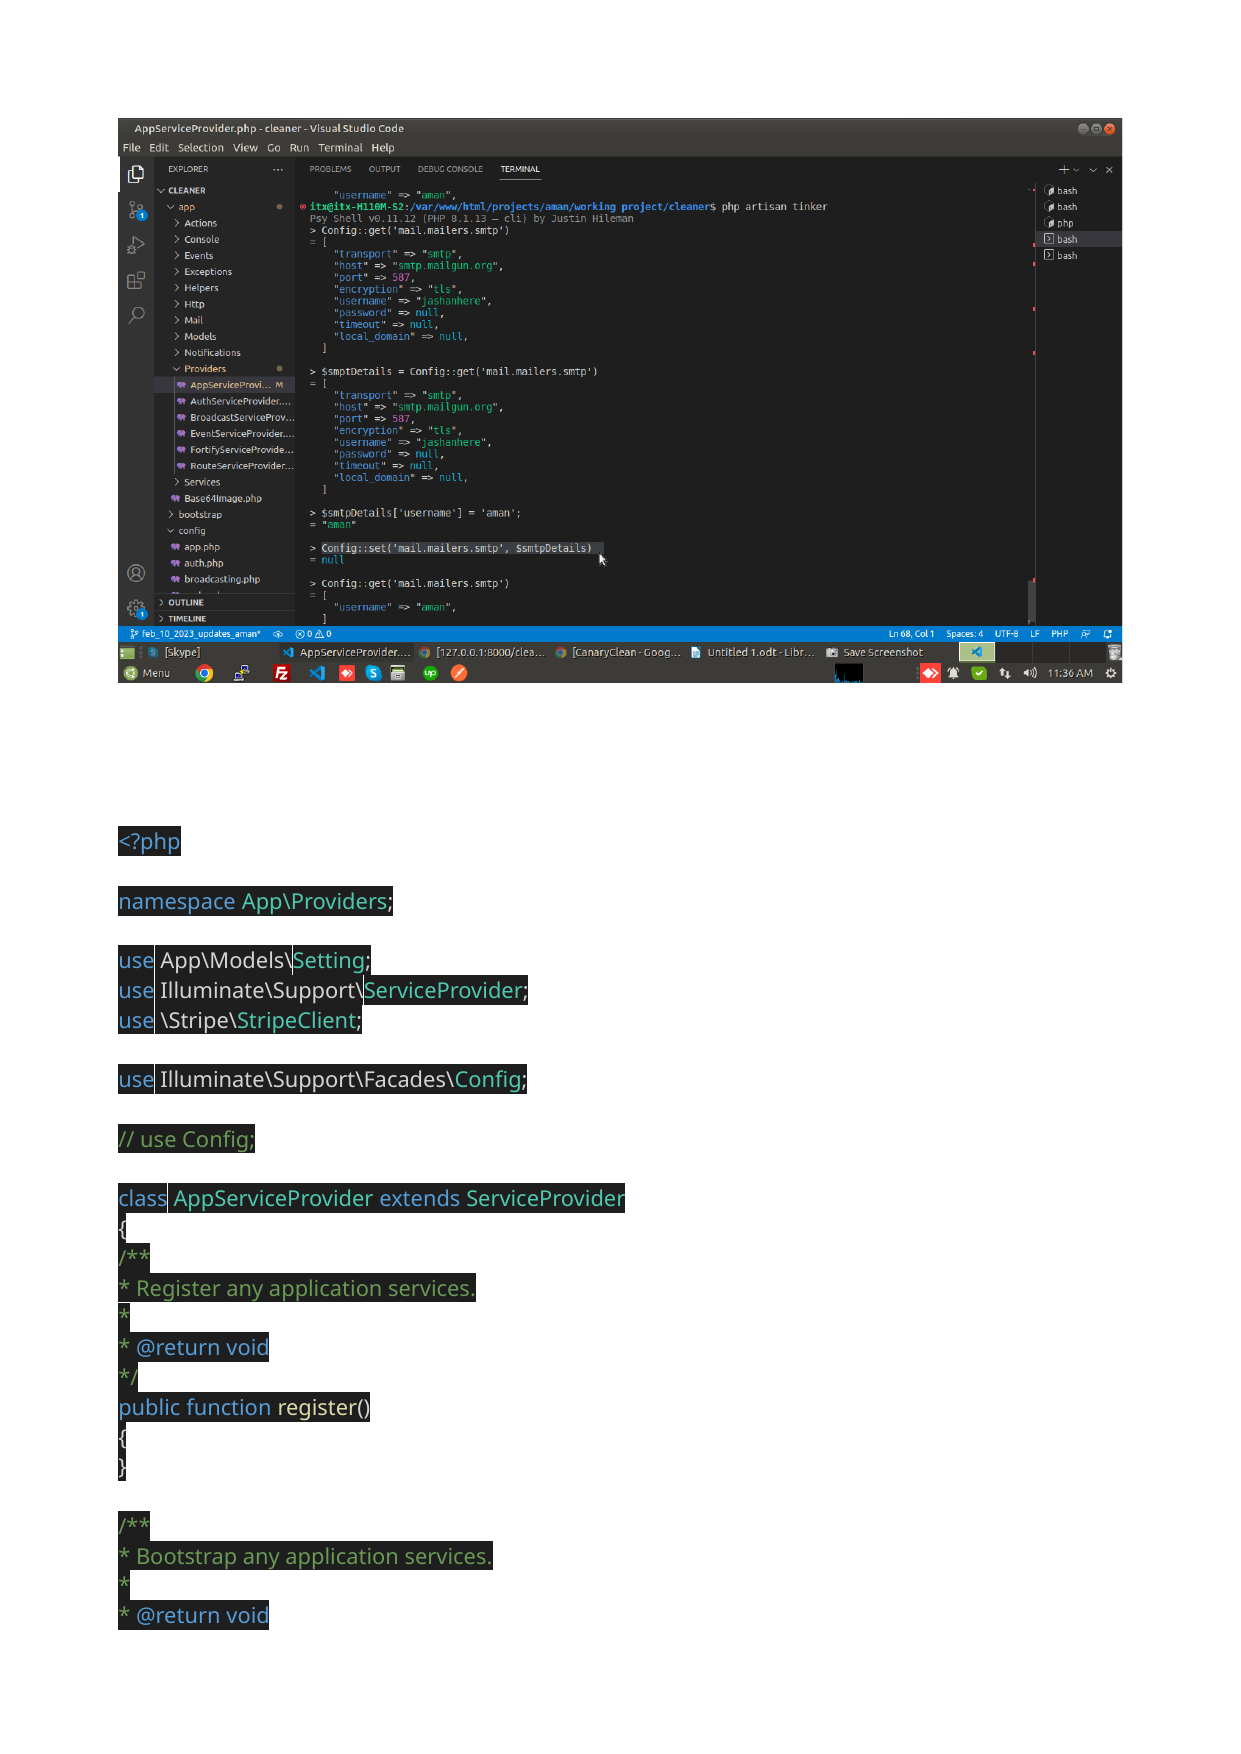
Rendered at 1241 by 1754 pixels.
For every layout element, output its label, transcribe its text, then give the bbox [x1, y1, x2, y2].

text /** [118, 1511, 1122, 1541]
text /** [118, 1243, 1122, 1273]
text */ [118, 1362, 1122, 1392]
text use Illuminate\Support\Facades\Config; [118, 1064, 1122, 1094]
text { [118, 1422, 1122, 1451]
text * @return void [118, 1332, 1122, 1362]
text use Illuminate\Support\ServiceProvider; [118, 975, 1122, 1005]
text { [118, 1213, 1122, 1243]
text public function register() [118, 1392, 1122, 1422]
picture [118, 118, 1123, 683]
text use App\Models\Setting; [118, 945, 1122, 975]
text * [118, 1302, 1122, 1332]
text // use Config; [118, 1124, 1122, 1153]
text * Bootstrap any application services. [118, 1541, 1122, 1570]
text namespace App\Providers; [118, 886, 1122, 916]
text class AppServiceProvider extends ServiceProvider [118, 1183, 1122, 1213]
text use \Stripe\StripeClient; [118, 1005, 1122, 1034]
text * @return void [118, 1600, 1122, 1630]
text * [118, 1570, 1122, 1600]
text } [118, 1451, 1122, 1481]
text * Register any application services. [118, 1273, 1122, 1302]
text <?php [118, 826, 1122, 856]
